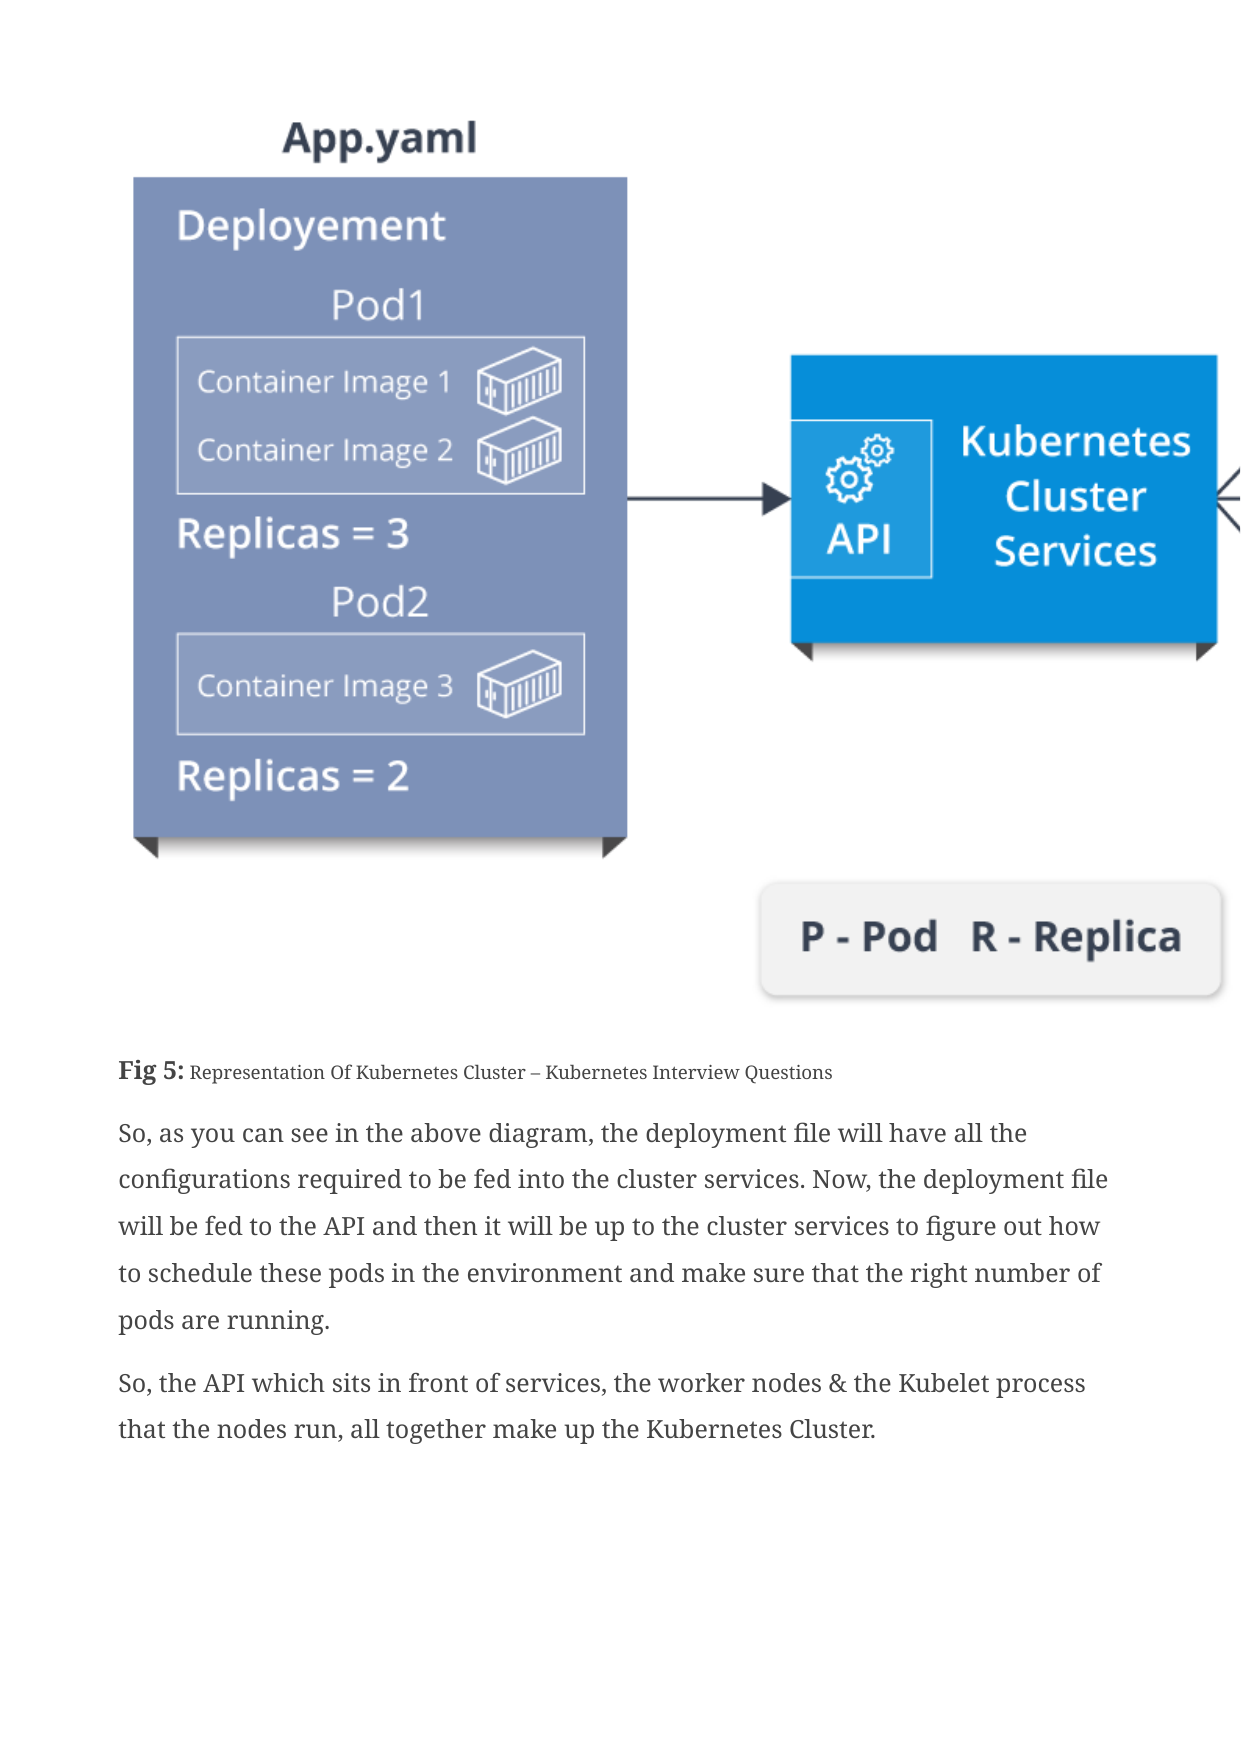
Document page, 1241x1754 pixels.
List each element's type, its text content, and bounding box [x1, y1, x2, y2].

picture [118, 118, 1241, 1025]
text So, the API which sits in front of services, the worker nodes & the Kubelet process that the nodes run, all together make up the Kubernetes Cluster. [118, 1352, 1122, 1446]
text So, as you can see in the above diagram, the deployment file will have all the configurations required to be fed into the cluster services. Now, the deployment file will be fed to the API and then it will be up to the cluster services to figure out how to schedule these pods in the environment and make sure that the right number of pods are running. [118, 1102, 1122, 1337]
text Fig 5: Representation Of Kubernetes Cluster – Kubernetes Interview Questions [118, 1040, 1122, 1087]
